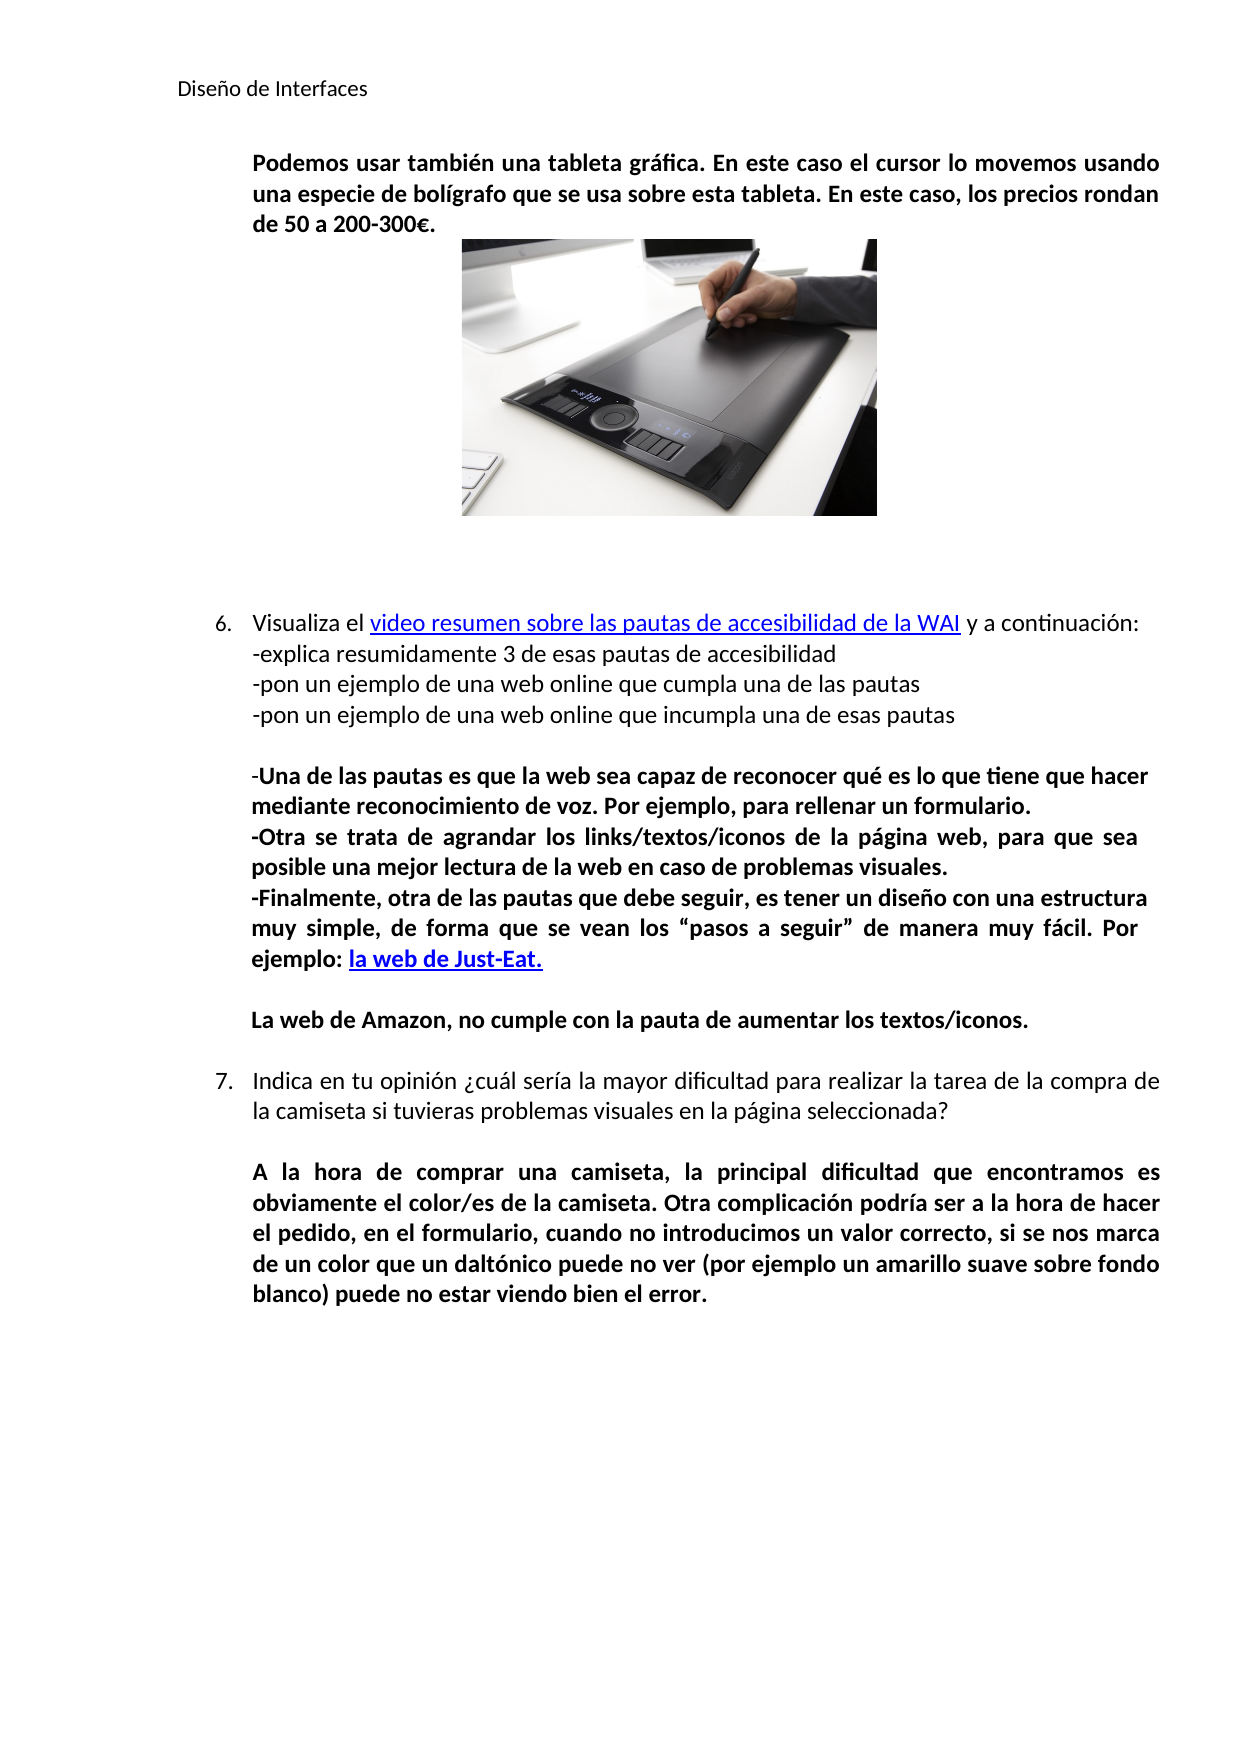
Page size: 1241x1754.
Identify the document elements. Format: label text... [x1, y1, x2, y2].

list Visualiza el video resumen sobre las pautas de accesibilidad de la WAI y a continuación: [215, 607, 1162, 638]
text -Otra se trata de agrandar los links/textos/iconos de la página web, para que sea posible una mejor lectura de la web en caso de problemas visuales. [177, 821, 1149, 882]
list Indica en tu opinión ¿cuál sería la mayor dificultad para realizar la tarea de la compra de la camiseta si tuvieras problemas visuales en la página seleccionada? [215, 1065, 1162, 1126]
list Podemos usar también una tableta gráfica. En este caso el cursor lo movemos usando una especie de bolígrafo que se usa sobre esta tableta. En este caso, los precios rondan de 50 a 200-300€. [215, 148, 1162, 239]
list -explica resumidamente 3 de esas pautas de accesibilidad [215, 638, 1162, 668]
text La web de Amazon, no cumple con la pauta de aumentar los textos/iconos. [177, 1004, 1149, 1034]
list -pon un ejemplo de una web online que incumpla una de esas pautas [215, 699, 1162, 729]
picture [461, 239, 877, 516]
list A la hora de comprar una camiseta, la principal dificultad que encontramos es obviamente el color/es de la camiseta. Otra complicación podría ser a la hora de hacer el pedido, en el formulario, cuando no introducimos un valor correcto, si se nos marca de un color que un daltónico puede no ver (por ejemplo un amarillo suave sobre fondo blanco) puede no estar viendo bien el error. [252, 1157, 1162, 1309]
text -Una de las pautas es que la web sea capaz de reconocer qué es lo que tiene que hacer mediante reconocimiento de voz. Por ejemplo, para rellenar un formulario. [177, 760, 1149, 821]
text -Finalmente, otra de las pautas que debe seguir, es tener un diseño con una estructura muy simple, de forma que se vean los “pasos a seguir” de manera muy fácil. Por ejemplo: la web de Just-Eat. [177, 882, 1149, 973]
list -pon un ejemplo de una web online que cumpla una de las pautas [215, 668, 1162, 699]
